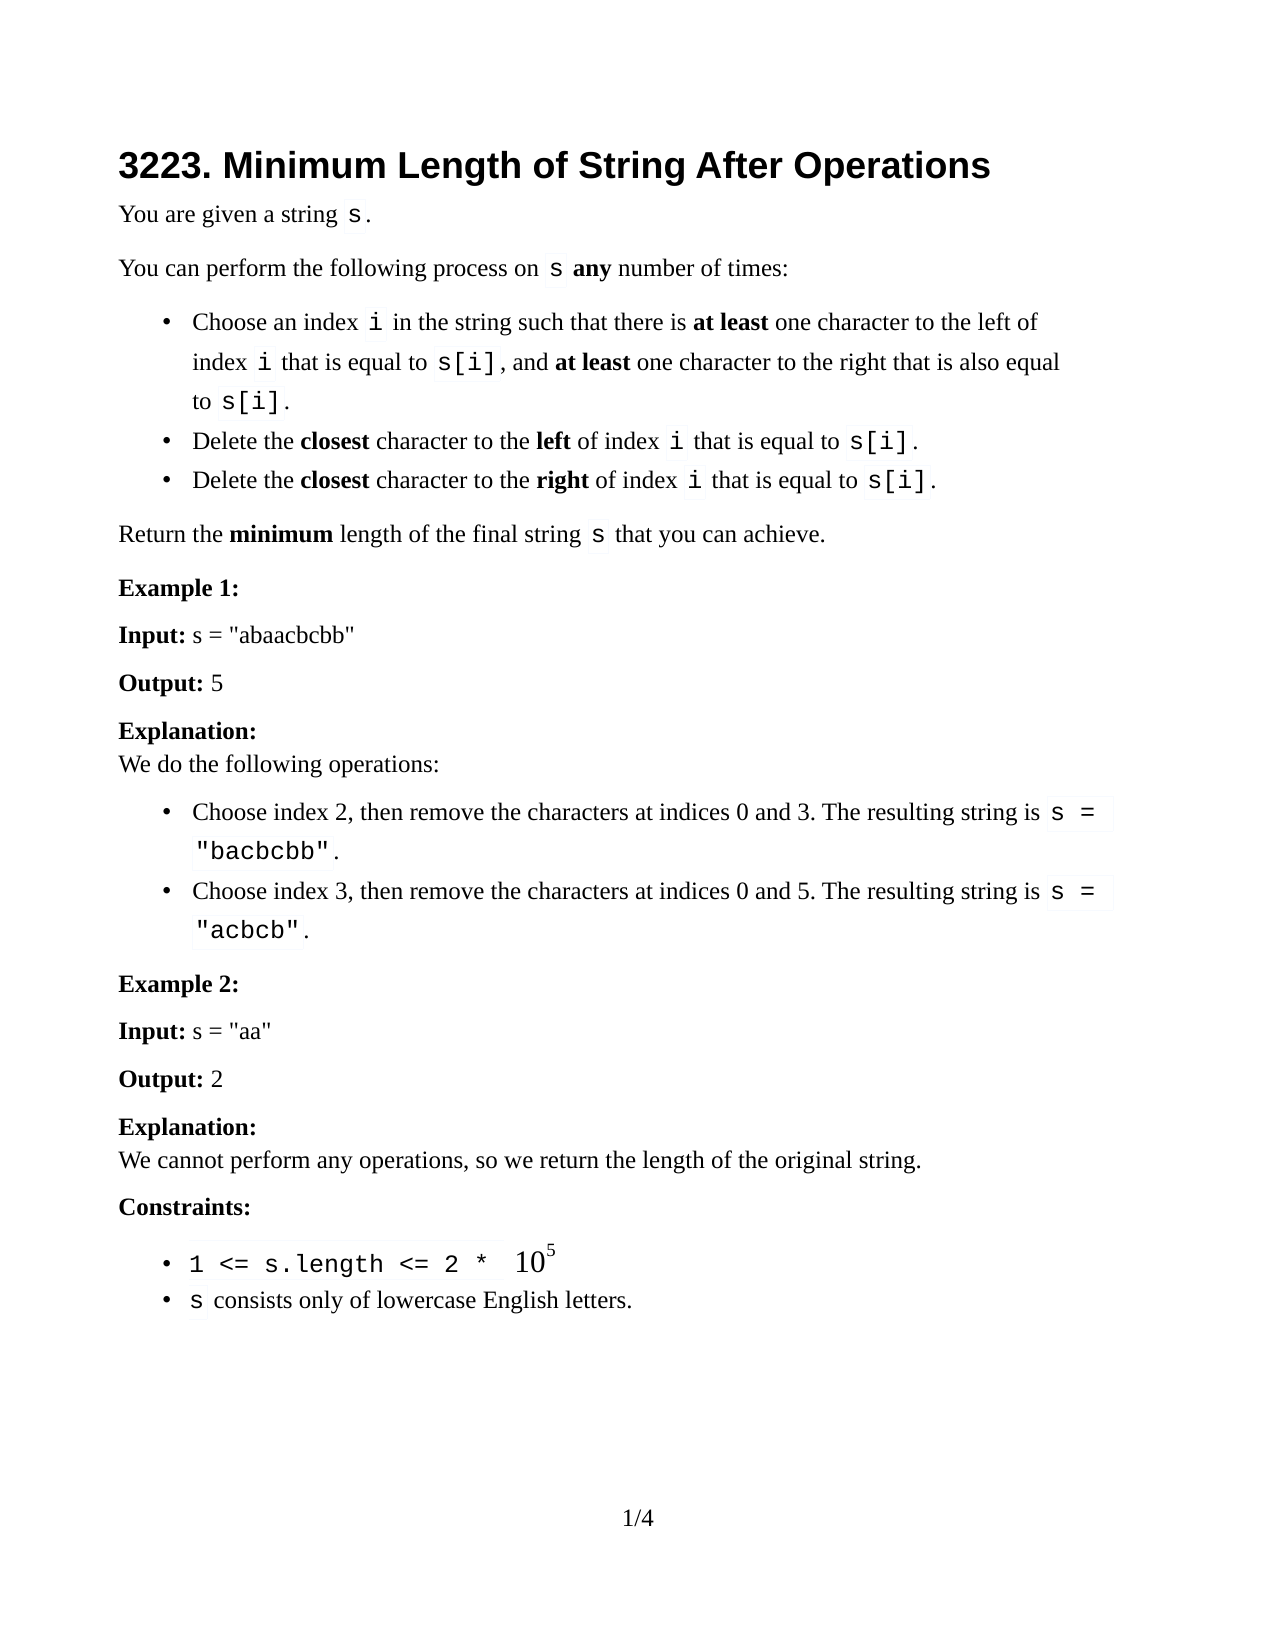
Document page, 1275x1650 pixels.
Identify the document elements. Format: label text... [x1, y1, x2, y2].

list Choose index 2, then remove the characters at indices 0 and 3. The resulting string is s = "bacbcbb". [162, 796, 1157, 870]
list Delete the closest character to the right of index i that is equal to s[i]. [162, 465, 684, 499]
text You can perform the following process on [118, 253, 545, 287]
list Delete the closest character to the left of index i that is equal to s[i]. [847, 426, 912, 460]
subtitle 3223. Minimum Length of String After Operations [118, 143, 1157, 186]
text s [589, 520, 608, 553]
list s consists only of lowercase English letters. [162, 1285, 207, 1319]
list 1 <= s.length <= 2 * [162, 1240, 1157, 1279]
list Delete the closest character to the left of index i that is equal to s[i]. [162, 425, 666, 460]
text Example 1: [118, 573, 1157, 602]
text any number of times: [567, 253, 1157, 287]
list s consists only of lowercase English letters. [208, 1285, 1157, 1319]
text s [546, 254, 566, 287]
text Output: 5 [118, 668, 1157, 697]
list Delete the closest character to the right of index i that is equal to s[i]. [706, 465, 864, 499]
text Explanation: We cannot perform any operations, so we return the length of the original string. [118, 1112, 1157, 1173]
text that you can achieve. [609, 519, 1157, 553]
text Output: 2 [118, 1064, 1157, 1093]
text Input: s = "abaacbcbb" [118, 621, 1157, 649]
list Delete the closest character to the right of index i that is equal to s[i]. [865, 466, 930, 499]
list Choose an index i in the string such that there is at least one character to the left of index i that is equal to s[i], and at least one character to the right that is also equal to s[i]. [162, 307, 1157, 420]
list Choose index 3, then remove the characters at indices 0 and 5. The resulting string is s = "acbcb". [162, 875, 1157, 949]
text You are given a string [118, 199, 344, 233]
text Constraints: [118, 1192, 1157, 1221]
list Delete the closest character to the left of index i that is equal to s[i]. [913, 425, 1157, 460]
text Explanation: We do the following operations: [118, 716, 1157, 777]
text Input: s = "aa" [118, 1016, 1157, 1045]
text . [366, 199, 1157, 233]
text Return the minimum length of the final string [118, 519, 588, 553]
text s [345, 200, 365, 233]
text Example 2: [118, 969, 1157, 998]
list Delete the closest character to the left of index i that is equal to s[i]. [688, 425, 846, 460]
list Delete the closest character to the right of index i that is equal to s[i]. [931, 465, 1157, 499]
